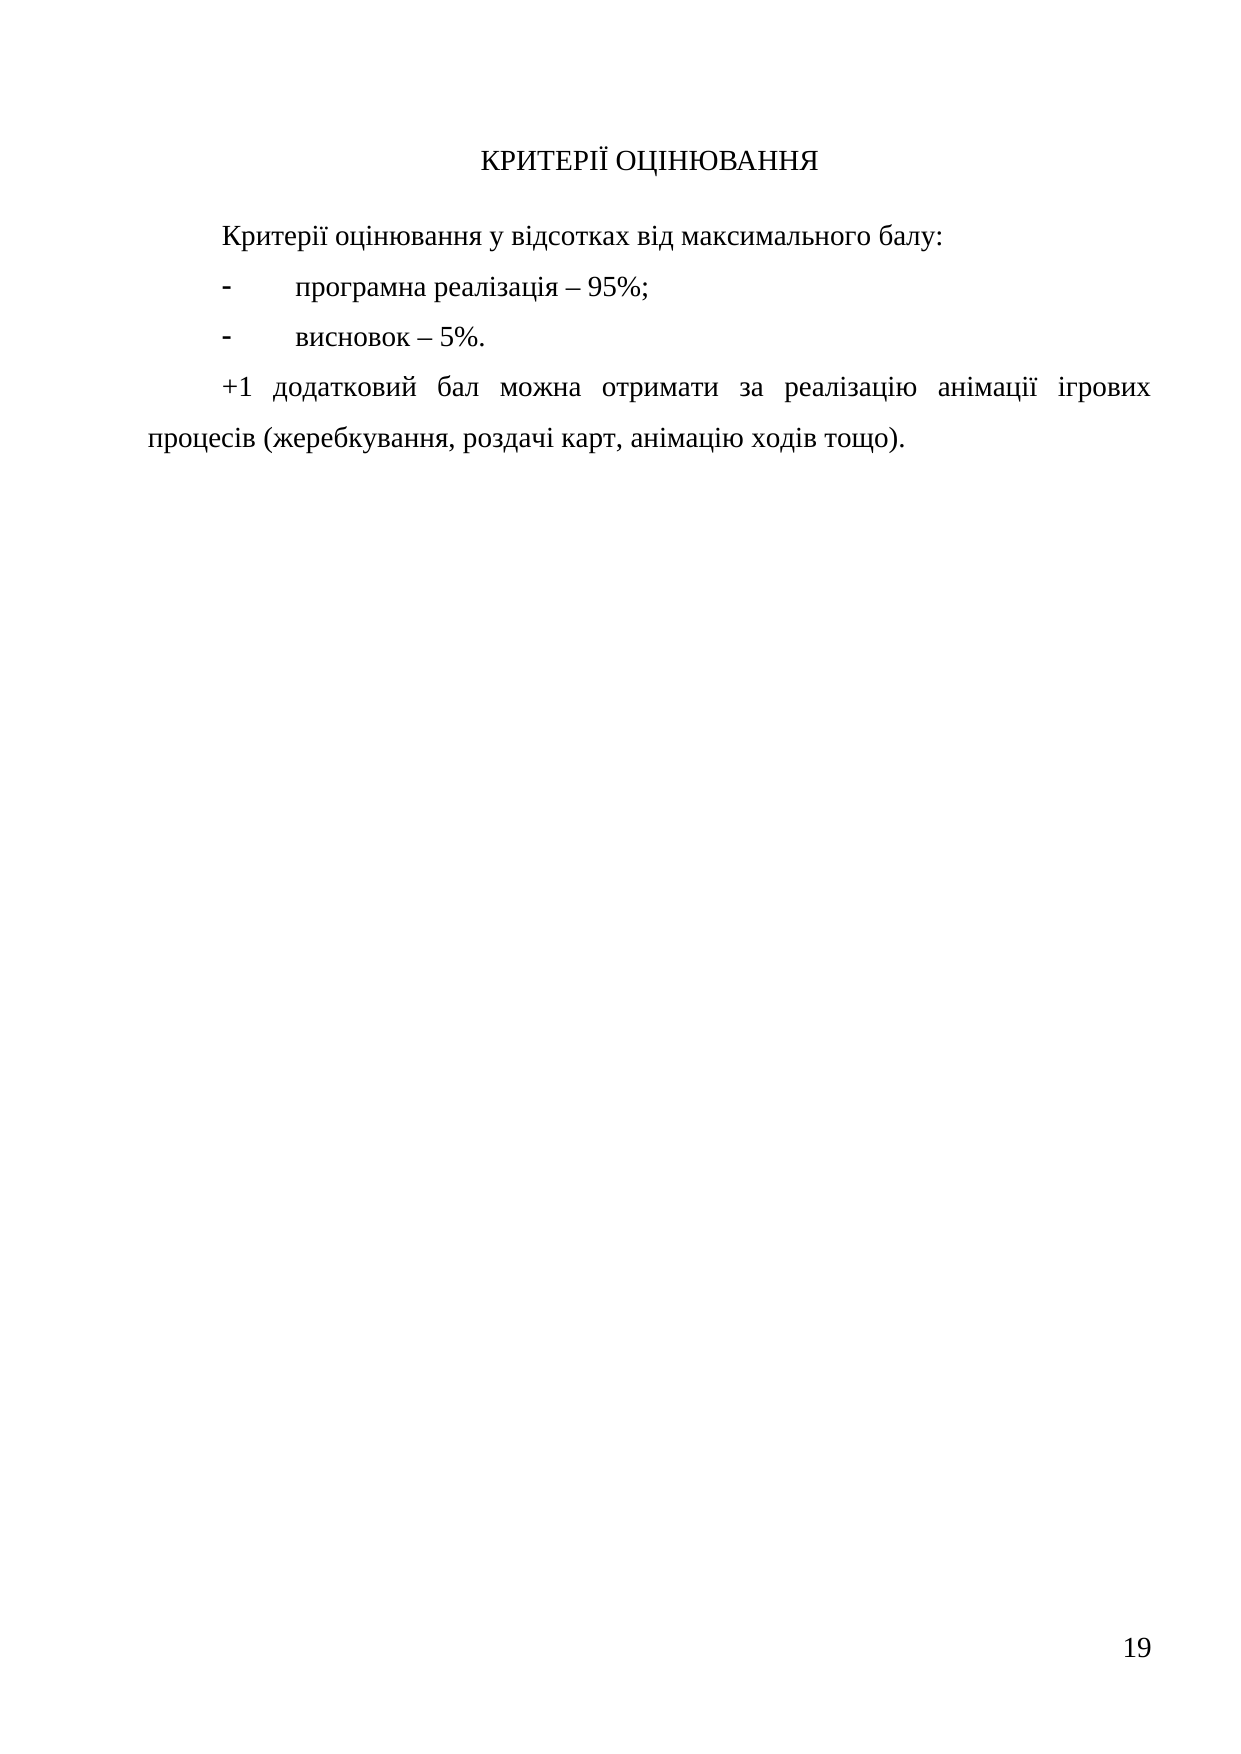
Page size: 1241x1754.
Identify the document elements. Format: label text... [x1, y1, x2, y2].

text Критерії оцінювання у відсотках від максимального балу: [148, 218, 1152, 252]
subtitle Критерії оцінювання [148, 143, 1152, 177]
list висновок – 5%. [222, 319, 1152, 353]
text +1 додатковий бал можна отримати за реалізацію анімації ігрових процесів (жеребкування, роздачі карт, анімацію ходів тощо). [148, 369, 1152, 453]
list програмна реалізація – 95%; [222, 269, 1152, 302]
